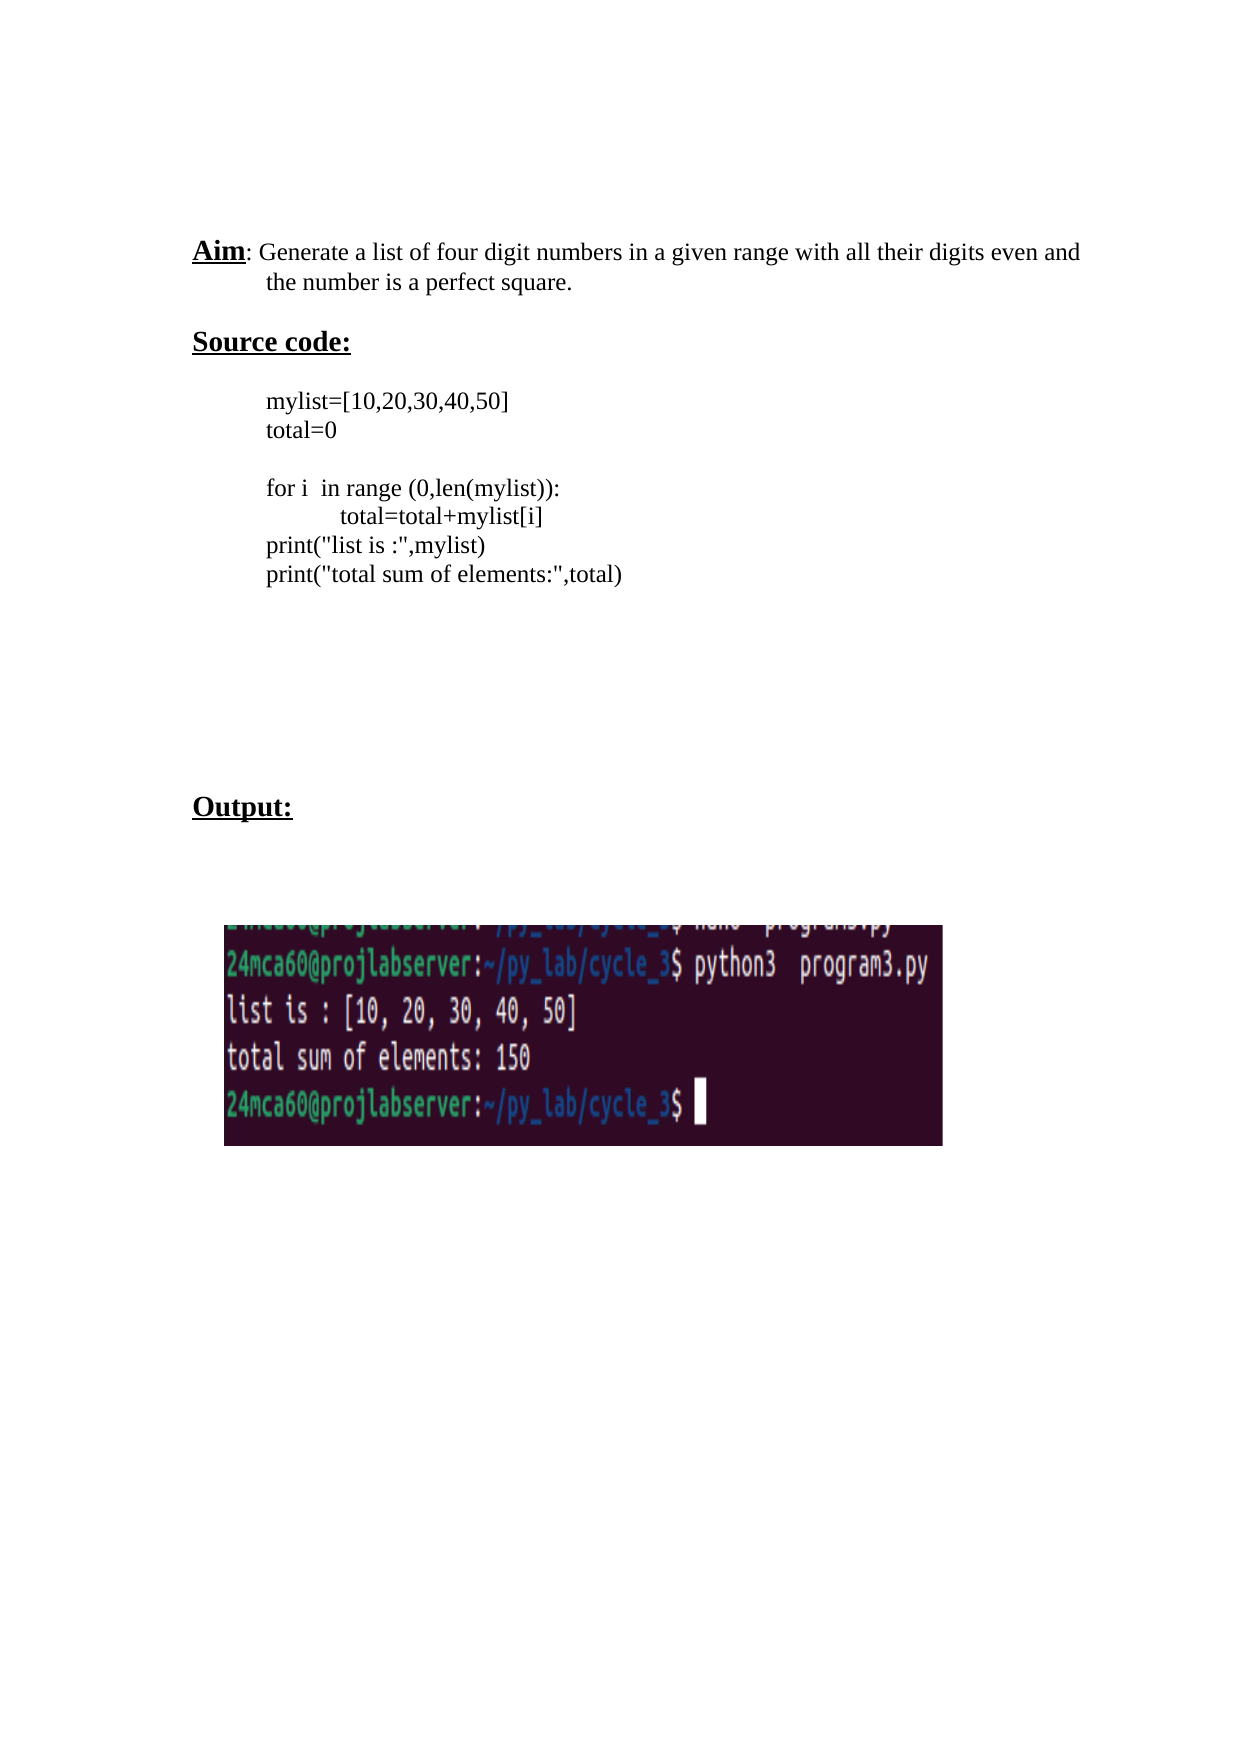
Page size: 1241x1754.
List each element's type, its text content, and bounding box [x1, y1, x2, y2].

text Output: [118, 789, 1122, 822]
picture [224, 925, 943, 1146]
text the number is a perfect square. [118, 267, 1122, 295]
text print("total sum of elements:",total) [118, 559, 1122, 588]
text print("list is :",mylist) [118, 530, 1122, 559]
text mylist=[10,20,30,40,50] [118, 386, 1122, 415]
text for i in range (0,len(mylist)): [118, 473, 1122, 501]
text total=total+mylist[i] [118, 501, 1122, 530]
text Aim: Generate a list of four digit numbers in a given range with all their digits even and [118, 233, 1122, 267]
text Source code: [118, 324, 1122, 358]
text total=0 [118, 415, 1122, 444]
